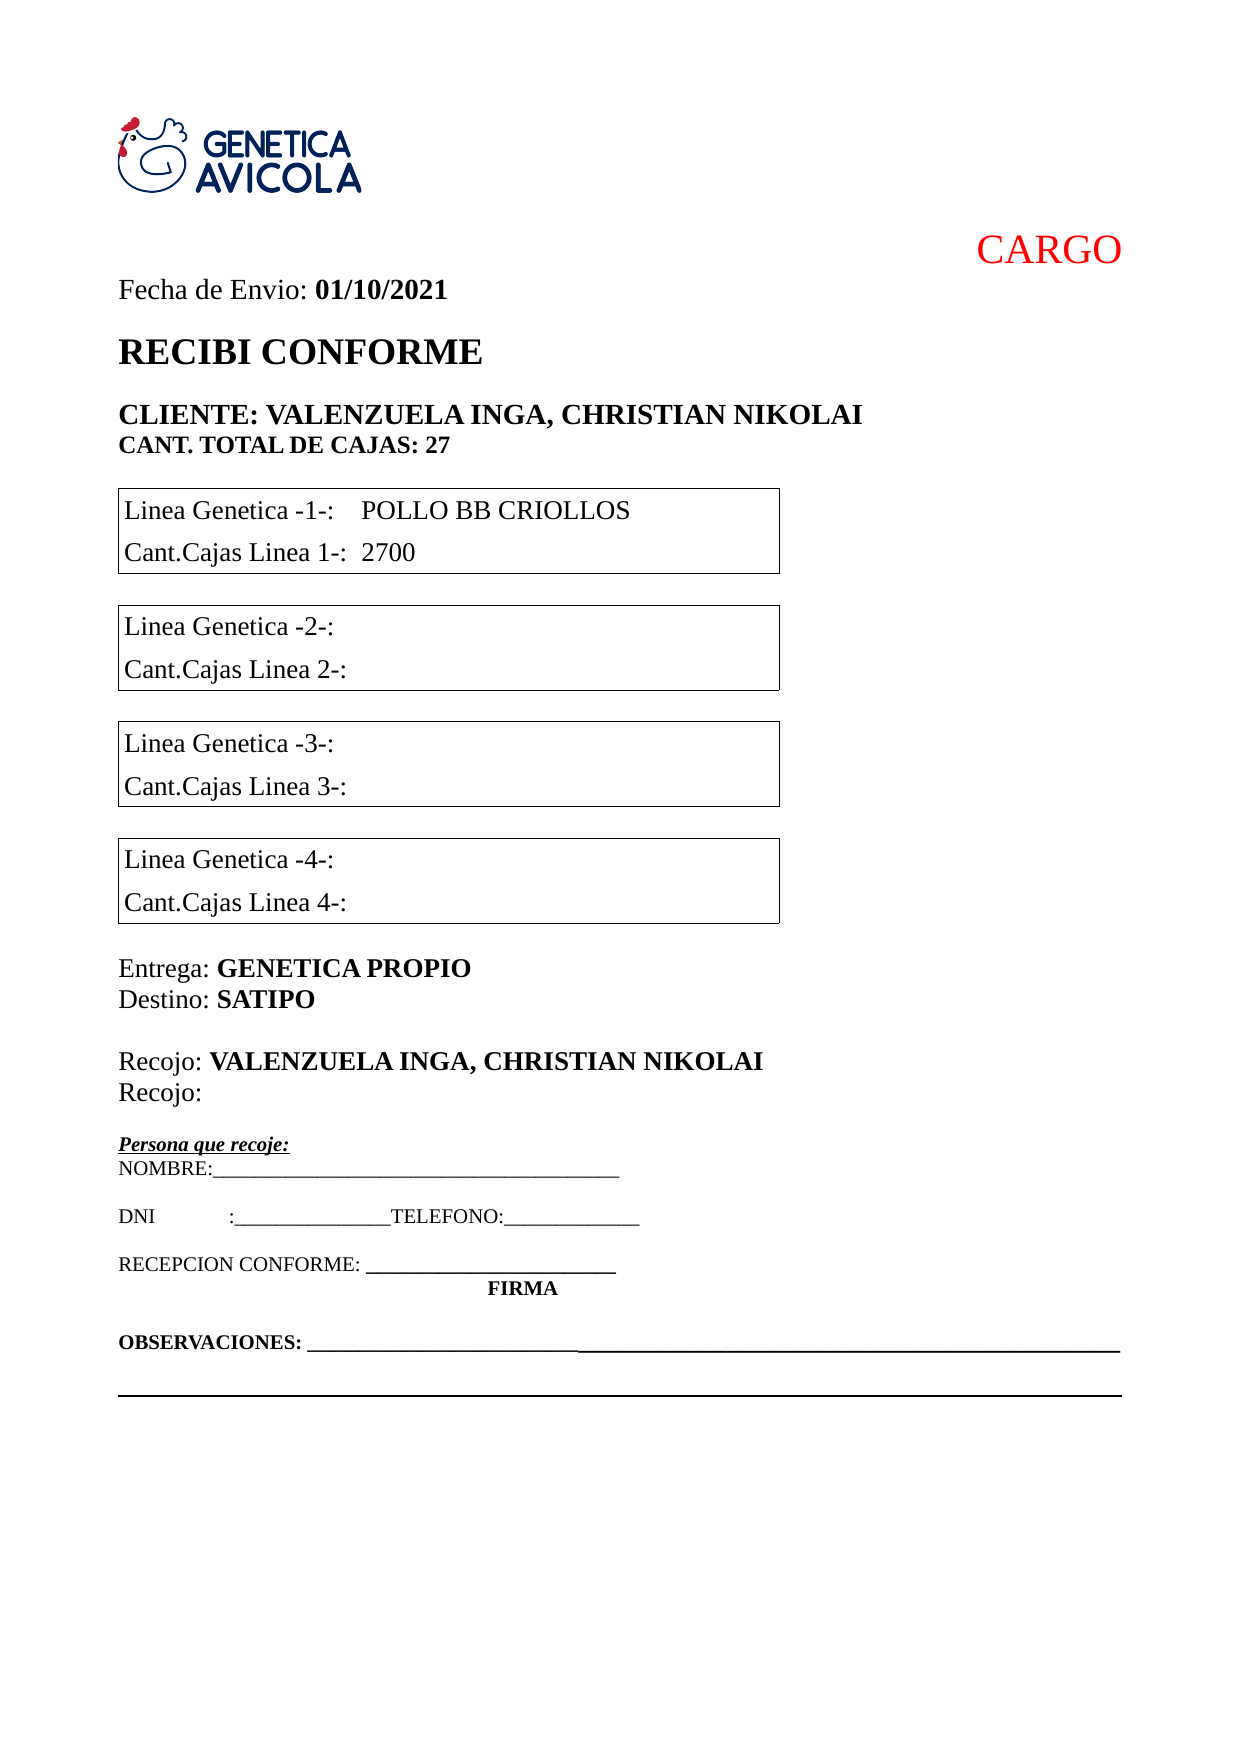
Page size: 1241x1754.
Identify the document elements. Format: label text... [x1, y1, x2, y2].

table_cell Cant.Cajas Linea 1-: [119, 531, 356, 573]
text Fecha de Envio: 01/10/2021 [118, 272, 1122, 306]
table_cell [118, 574, 356, 604]
table_cell [356, 764, 779, 806]
text NOMBRE:_______________________________________ [118, 1156, 1122, 1180]
table_cell [356, 647, 779, 690]
table_cell Linea Genetica -3-: [119, 722, 356, 764]
text CANT. TOTAL DE CAJAS: 27 [118, 431, 1122, 459]
text Recojo: [118, 1076, 1122, 1108]
table_cell [356, 807, 779, 838]
table_cell Cant.Cajas Linea 3-: [119, 764, 356, 806]
table_header POLLO BB CRIOLLOS [356, 489, 779, 531]
table_cell [356, 574, 779, 604]
table_cell [356, 722, 779, 764]
table_cell [356, 691, 779, 721]
table_cell [118, 691, 356, 721]
table_cell [356, 606, 779, 647]
table_cell [356, 880, 779, 923]
text RECIBI CONFORME [118, 330, 1122, 373]
table_cell Linea Genetica -4-: [119, 839, 356, 880]
text FIRMA [118, 1276, 1122, 1300]
table_cell 2700 [356, 531, 779, 573]
text DNI :_______________TELEFONO:_____________ [118, 1204, 1122, 1228]
text Persona que recoje: [118, 1132, 1122, 1156]
text CARGO [118, 224, 1122, 272]
text OBSERVACIONES: __________________________________________________________________ [118, 1324, 1122, 1355]
picture [117, 117, 362, 193]
table_cell Cant.Cajas Linea 2-: [119, 647, 356, 690]
table_cell Linea Genetica -2-: [119, 606, 356, 647]
table_cell [118, 807, 356, 838]
table_header Linea Genetica -1-: [119, 489, 356, 531]
table_cell [356, 839, 779, 880]
text Destino: SATIPO [118, 983, 1122, 1014]
table_cell Cant.Cajas Linea 4-: [119, 880, 356, 923]
text RECEPCION CONFORME: ________________________ [118, 1252, 1122, 1276]
text Recojo: VALENZUELA INGA, CHRISTIAN NIKOLAI [118, 1045, 1122, 1076]
text CLIENTE: VALENZUELA INGA, CHRISTIAN NIKOLAI [118, 397, 1122, 431]
text Entrega: GENETICA PROPIO [118, 952, 1122, 983]
